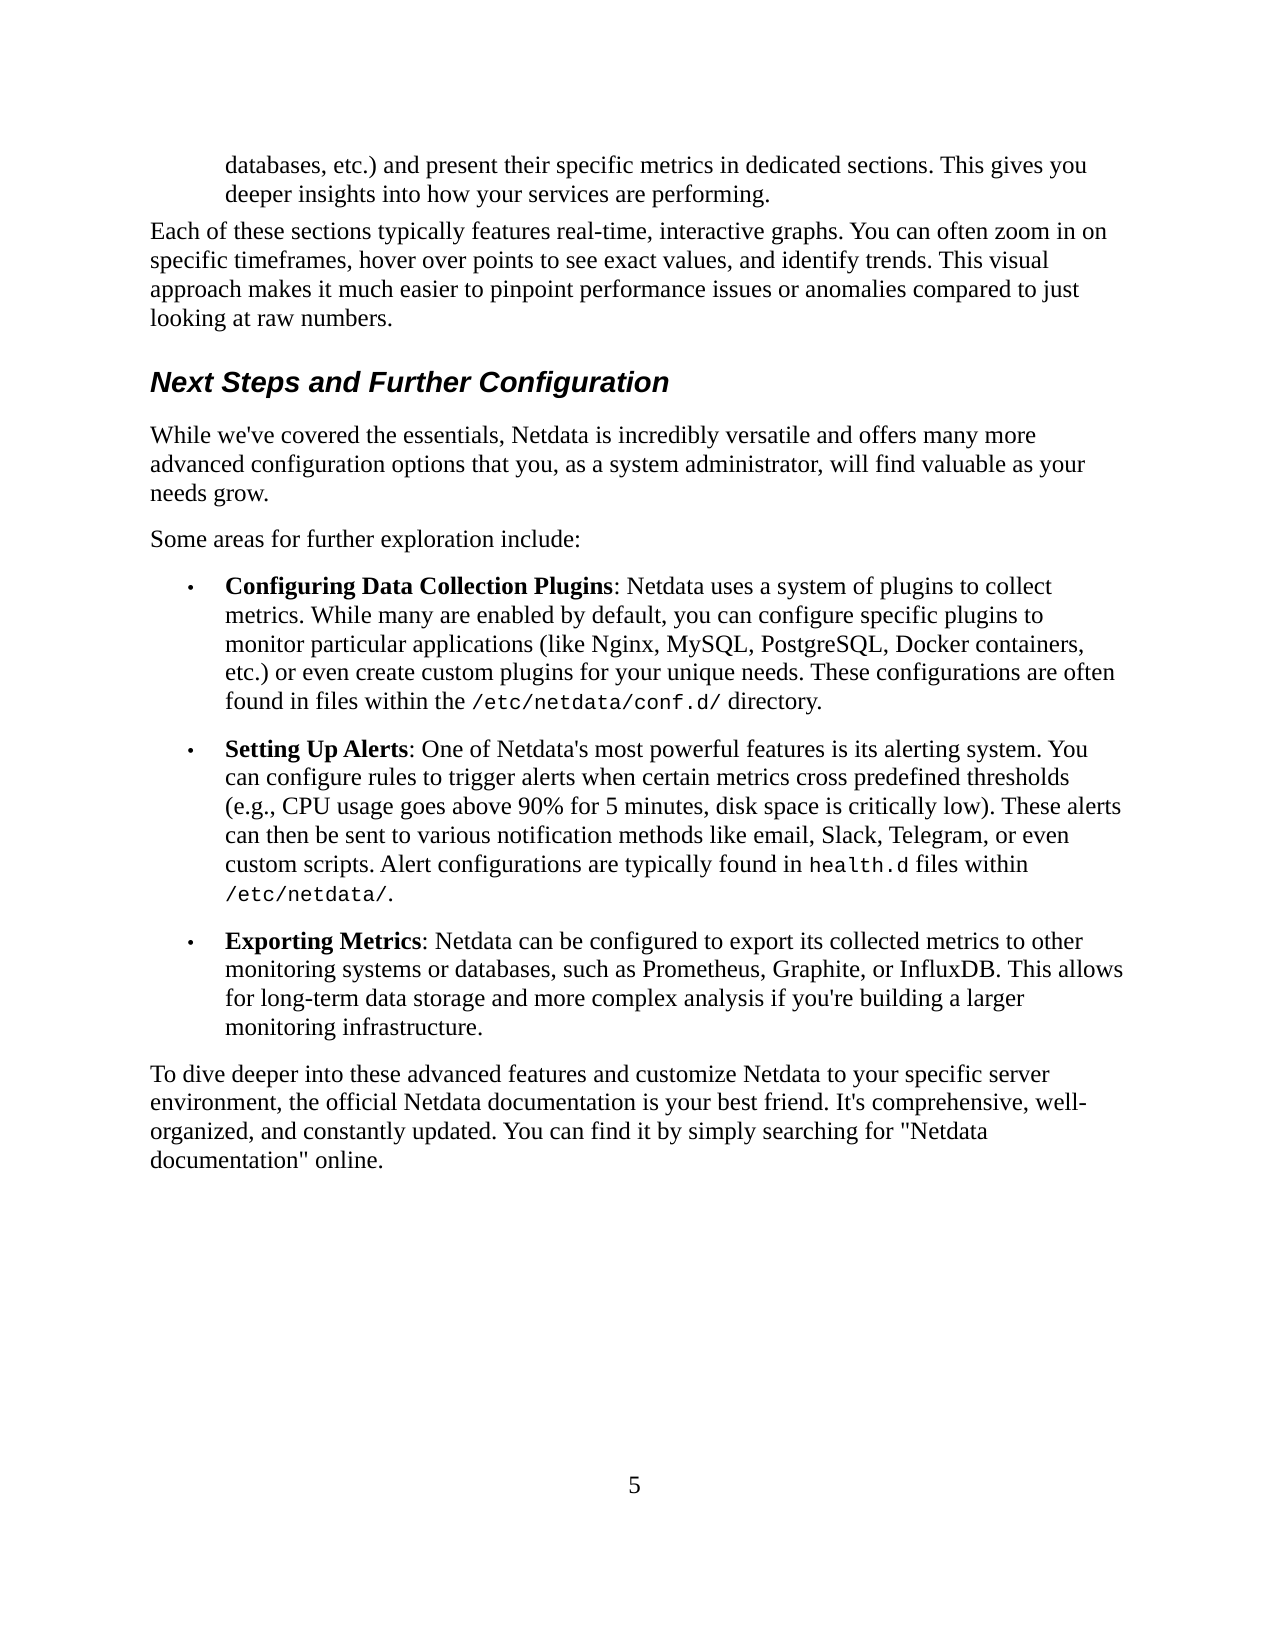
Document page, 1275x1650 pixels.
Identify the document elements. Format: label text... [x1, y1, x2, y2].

list Exporting Metrics: Netdata can be configured to export its collected metrics to other monitoring systems or databases, such as Prometheus, Graphite, or InfluxDB. This allows for long-term data storage and more complex analysis if you're building a larger monitoring infrastructure. [187, 926, 1125, 1041]
text Some areas for further exploration include: [150, 524, 1125, 553]
subtitle Next Steps and Further Configuration [150, 365, 1125, 399]
text While we've covered the essentials, Netdata is incredibly versatile and offers many more advanced configuration options that you, as a system administrator, will find valuable as your needs grow. [150, 420, 1125, 507]
text To dive deeper into these advanced features and customize Netdata to your specific server environment, the official Netdata documentation is your best friend. It's comprehensive, well-organized, and constantly updated. You can find it by simply searching for "Netdata documentation" online. [150, 1059, 1125, 1174]
list databases, etc.) and present their specific metrics in dedicated sections. This gives you deeper insights into how your services are performing. [187, 150, 1125, 207]
list Configuring Data Collection Plugins: Netdata uses a system of plugins to collect metrics. While many are enabled by default, you can configure specific plugins to monitor particular applications (like Nginx, MySQL, PostgreSQL, Docker containers, etc.) or even create custom plugins for your unique needs. These configurations are often found in files within the /etc/netdata/conf.d/ directory. [187, 571, 1125, 716]
text Each of these sections typically features real-time, interactive graphs. You can often zoom in on specific timeframes, hover over points to see exact values, and identify trends. This visual approach makes it much easier to pinpoint performance issues or anomalies compared to just looking at raw numbers. [150, 216, 1125, 331]
list Setting Up Alerts: One of Netdata's most powerful features is its alerting system. You can configure rules to trigger alerts when certain metrics cross predefined thresholds (e.g., CPU usage goes above 90% for 5 minutes, disk space is critically low). These alerts can then be sent to various notification methods like email, Slack, Telegram, or even custom scripts. Alert configurations are typically found in health.d files within /etc/netdata/. [187, 734, 1125, 908]
